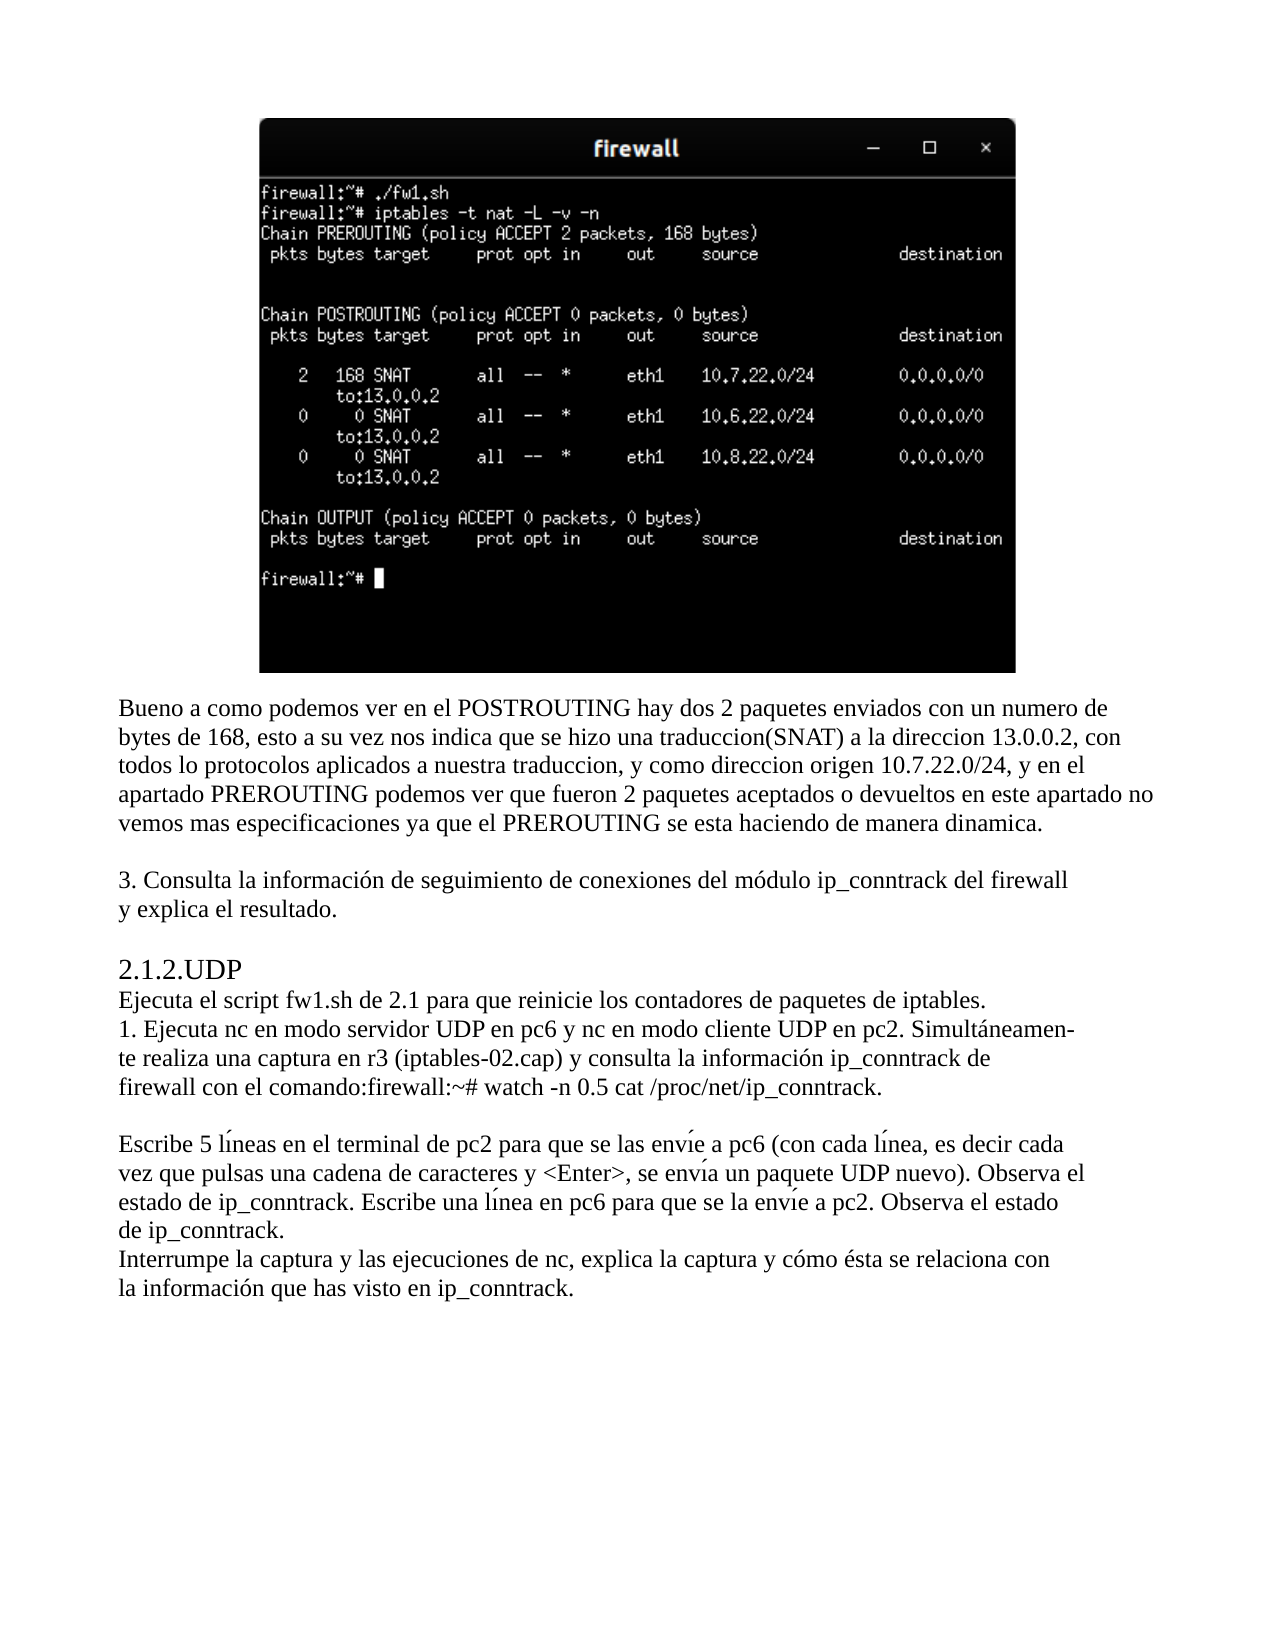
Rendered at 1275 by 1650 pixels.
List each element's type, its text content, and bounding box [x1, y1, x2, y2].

text vez que pulsas una cadena de caracteres y <Enter>, se envı́a un paquete UDP nuevo). Observa el [118, 1158, 1157, 1187]
text Bueno a como podemos ver en el POSTROUTING hay dos 2 paquetes enviados con un numero de bytes de 168, esto a su vez nos indica que se hizo una traduccion(SNAT) a la direccion 13.0.0.2, con todos lo protocolos aplicados a nuestra traduccion, y como direccion origen 10.7.22.0/24, y en el apartado PREROUTING podemos ver que fueron 2 paquetes aceptados o devueltos en este apartado no vemos mas especificaciones ya que el PREROUTING se esta haciendo de manera dinamica. [118, 693, 1157, 837]
text estado de ip_conntrack. Escribe una lı́nea en pc6 para que se la envı́e a pc2. Observa el estado [118, 1187, 1157, 1215]
text Ejecuta el script fw1.sh de 2.1 para que reinicie los contadores de paquetes de iptables. [118, 985, 1157, 1014]
text Interrumpe la captura y las ejecuciones de nc, explica la captura y cómo ésta se relaciona con [118, 1244, 1157, 1273]
text Escribe 5 lı́neas en el terminal de pc2 para que se las envı́e a pc6 (con cada lı́nea, es decir cada [118, 1129, 1157, 1158]
text te realiza una captura en r3 (iptables-02.cap) y consulta la información ip_conntrack de [118, 1043, 1157, 1072]
text 1. Ejecuta nc en modo servidor UDP en pc6 y nc en modo cliente UDP en pc2. Simultáneamen- [118, 1014, 1157, 1043]
picture [259, 118, 1016, 673]
text la información que has visto en ip_conntrack. [118, 1273, 1157, 1302]
text 3. Consulta la información de seguimiento de conexiones del módulo ip_conntrack del firewall [118, 866, 1157, 894]
text 2.1.2.UDP [118, 952, 1157, 985]
text firewall con el comando:firewall:~# watch -n 0.5 cat /proc/net/ip_conntrack. [118, 1072, 1157, 1100]
text y explica el resultado. [118, 894, 1157, 923]
text de ip_conntrack. [118, 1215, 1157, 1244]
